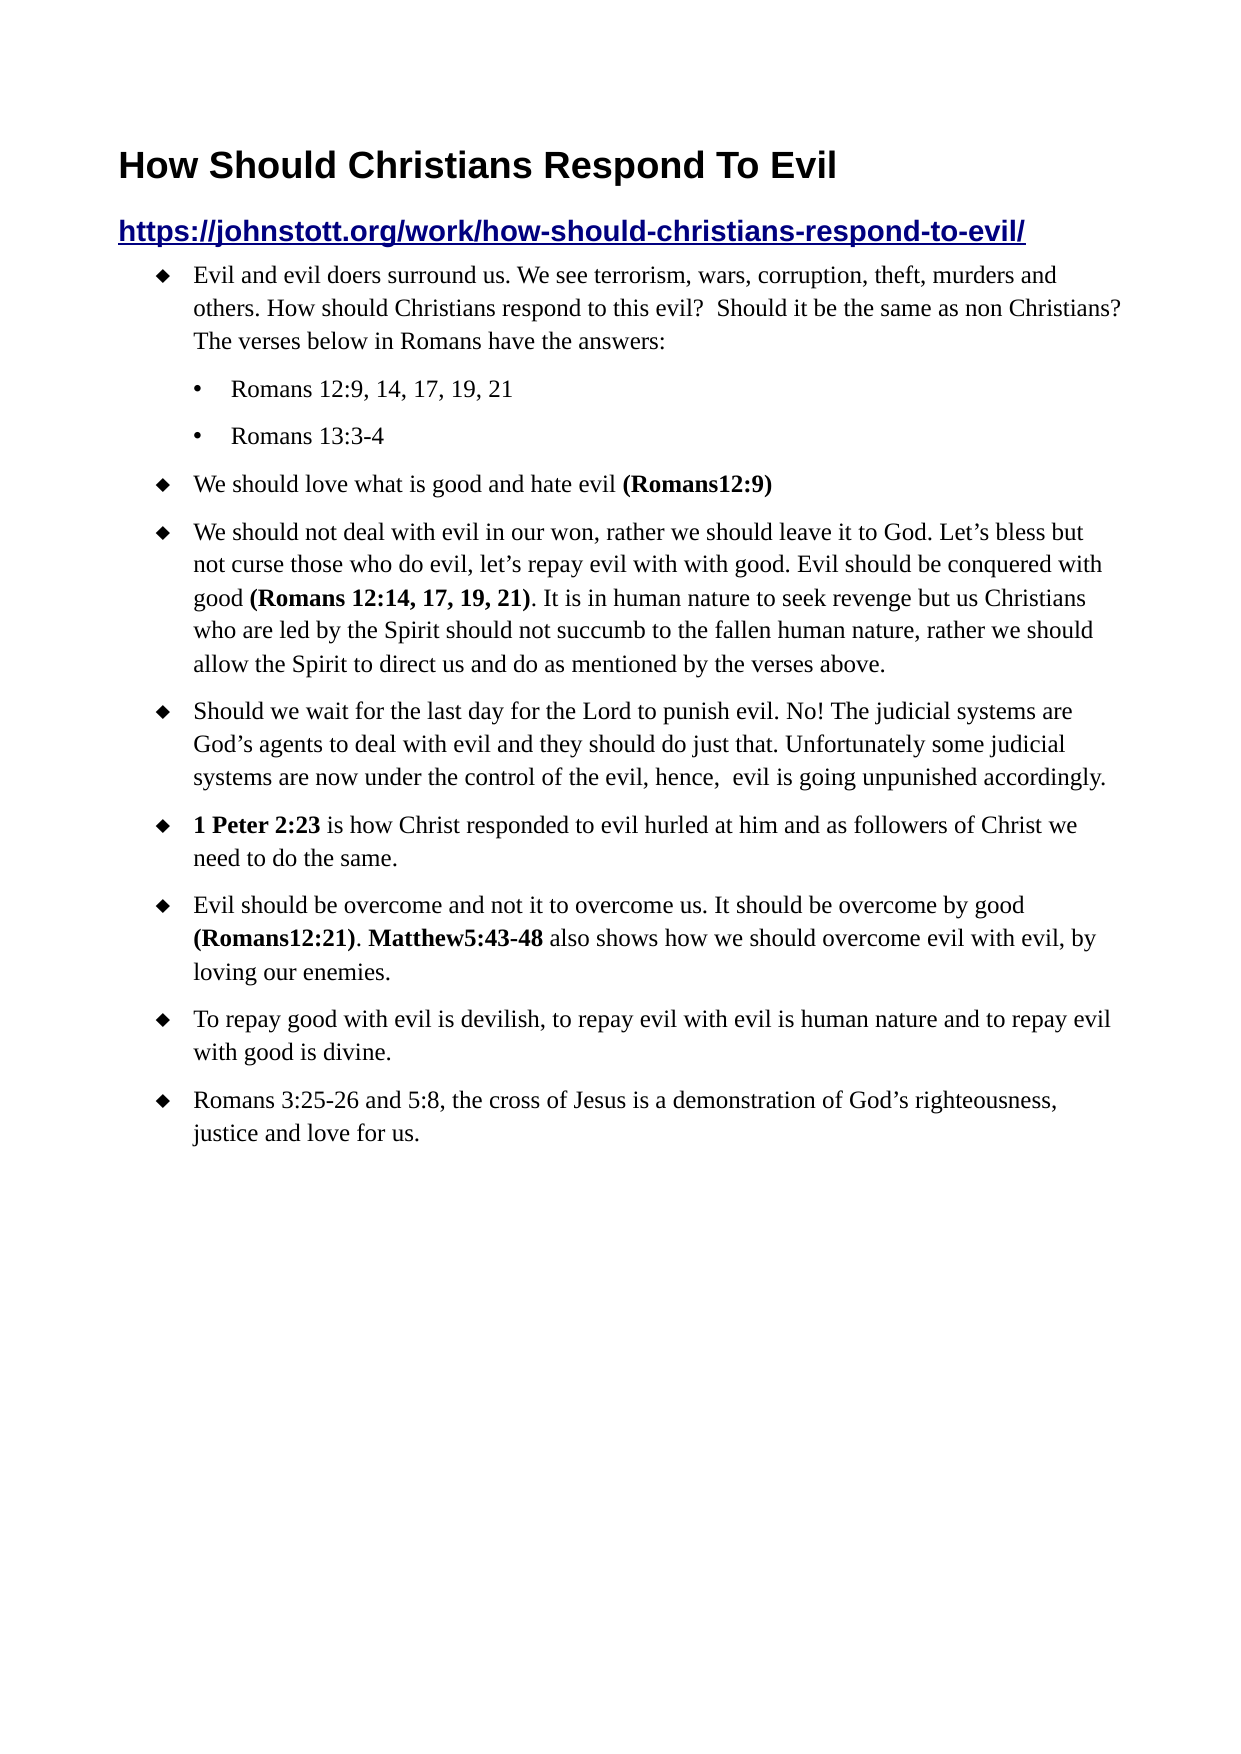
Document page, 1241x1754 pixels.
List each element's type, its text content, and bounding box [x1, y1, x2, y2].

list Should we wait for the last day for the Lord to punish evil. No! The judicial systems are God’s agents to deal with evil and they should do just that. Unfortunately some judicial systems are now under the control of the evil, hence, evil is going unpunished accordingly. [156, 696, 1122, 791]
list Evil and evil doers surround us. We see terrorism, wars, corruption, theft, murders and others. How should Christians respond to this evil? Should it be the same as non Christians? The verses below in Romans have the answers: [156, 260, 1122, 355]
list Romans 3:25-26 and 5:8, the cross of Jesus is a demonstration of God’s righteousness, justice and love for us. [156, 1085, 1122, 1147]
subtitle https://johnstott.org/work/how-should-christians-respond-to-evil/ [118, 214, 1122, 248]
list Romans 13:3-4 [193, 421, 1122, 450]
list To repay good with evil is devilish, to repay evil with evil is human nature and to repay evil with good is divine. [156, 1004, 1122, 1066]
list We should love what is good and hate evil (Romans12:9) [156, 469, 1122, 498]
list 1 Peter 2:23 is how Christ responded to evil hurled at him and as followers of Christ we need to do the same. [156, 810, 1122, 872]
list Evil should be overcome and not it to overcome us. It should be overcome by good (Romans12:21). Matthew5:43-48 also shows how we should overcome evil with evil, by loving our enemies. [156, 891, 1122, 985]
subtitle How Should Christians Respond To Evil [118, 143, 1122, 187]
list We should not deal with evil in our won, rather we should leave it to God. Let’s bless but not curse those who do evil, let’s repay evil with with good. Evil should be conquered with good (Romans 12:14, 17, 19, 21). It is in human nature to seek revenge but us Christians who are led by the Spirit should not succumb to the fallen human nature, rather we should allow the Spirit to direct us and do as mentioned by the verses above. [156, 517, 1122, 677]
list Romans 12:9, 14, 17, 19, 21 [193, 374, 1122, 402]
